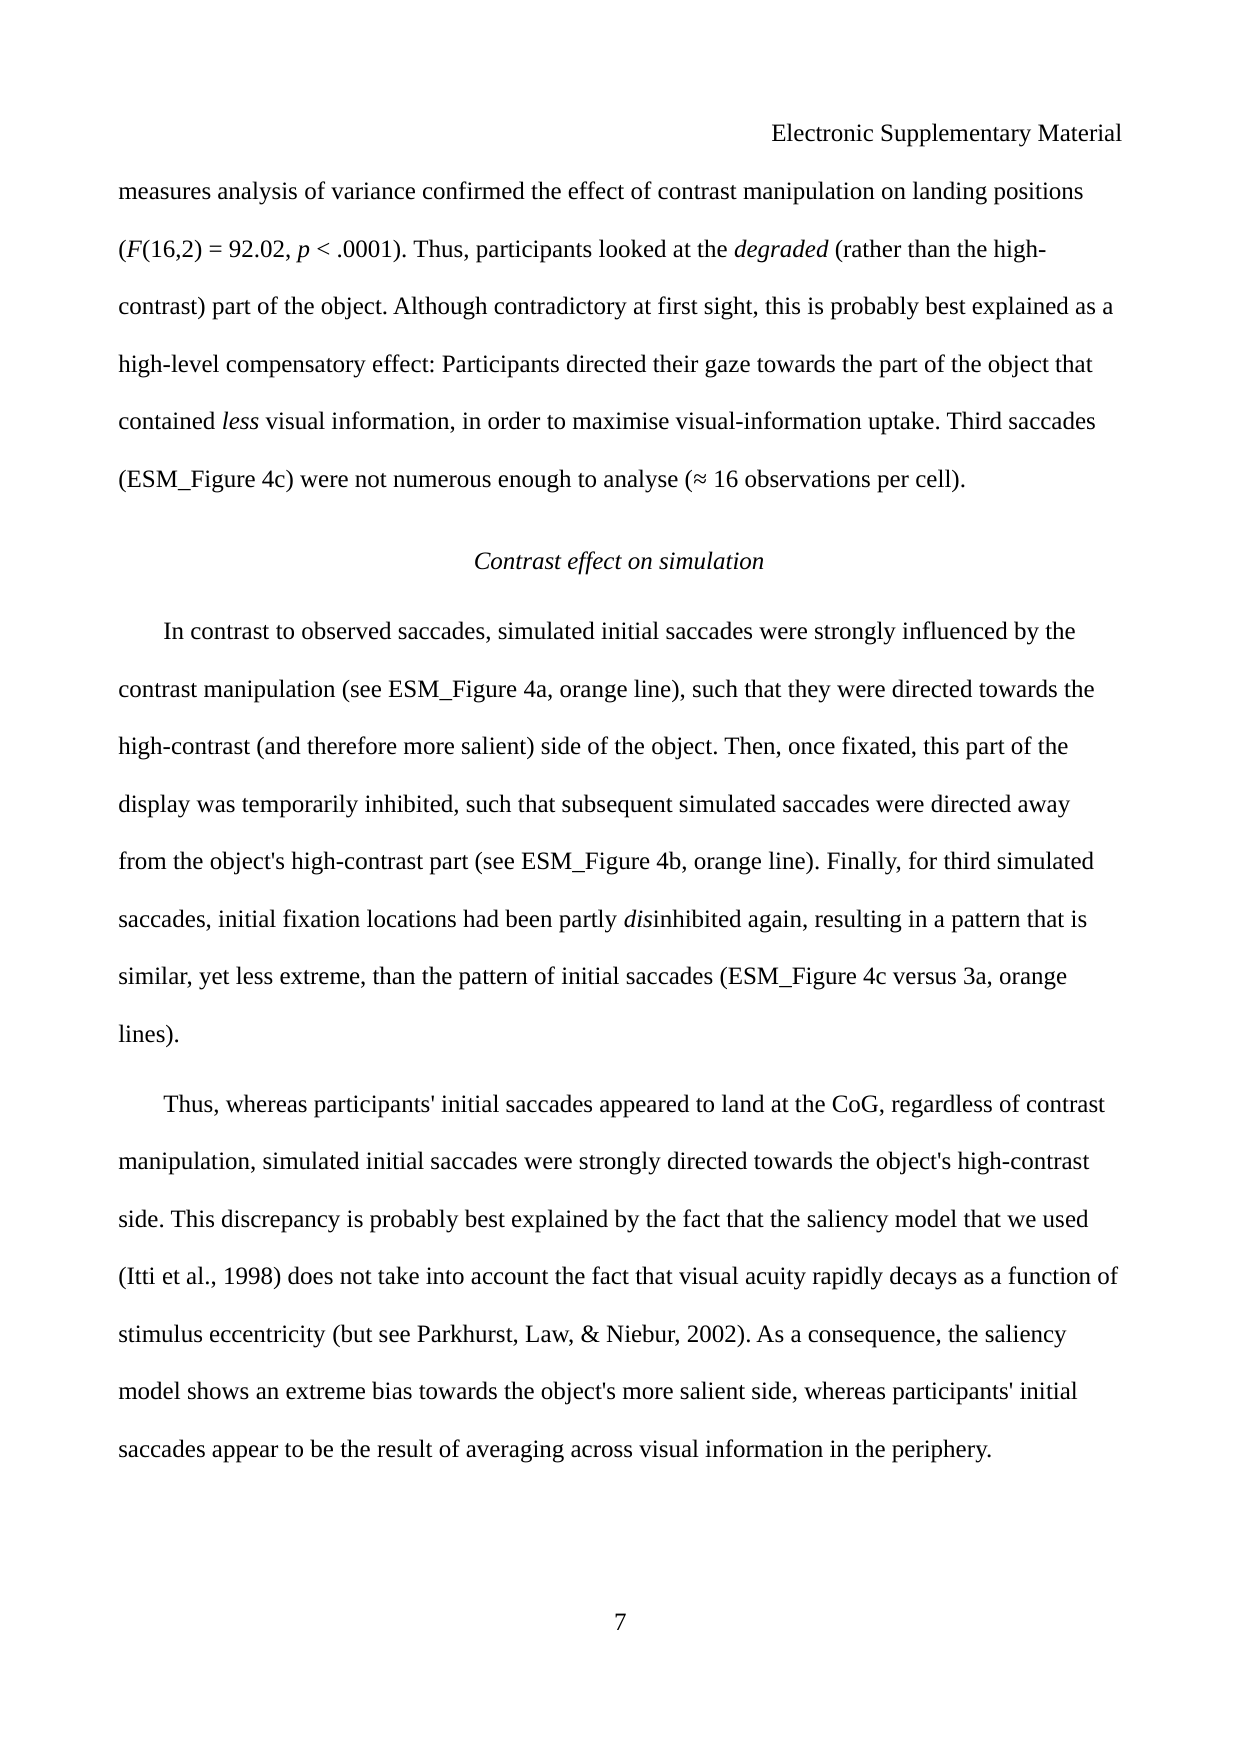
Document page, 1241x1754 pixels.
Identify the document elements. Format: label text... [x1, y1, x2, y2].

text measures analysis of variance confirmed the effect of contrast manipulation on landing positions (F(16,2) = 92.02, p < .0001). Thus, participants looked at the degraded (rather than the high-contrast) part of the object. Although contradictory at first sight, this is probably best explained as a high-level compensatory effect: Participants directed their gaze towards the part of the object that contained less visual information, in order to maximise visual-information uptake. Third saccades (ESM_Figure 4c) were not numerous enough to analyse (≈ 16 observations per cell). [118, 176, 1122, 493]
subtitle Contrast effect on simulation [118, 546, 1122, 575]
text Thus, whereas participants' initial saccades appeared to land at the CoG, regardless of contrast manipulation, simulated initial saccades were strongly directed towards the object's high-contrast side. This discrepancy is probably best explained by the fact that the saliency model that we used (Itti et al., 1998) does not take into account the fact that visual acuity rapidly decays as a function of stimulus eccentricity (but see Parkhurst, Law, & Niebur, 2002). As a consequence, the saliency model shows an extreme bias towards the object's more salient side, whereas participants' initial saccades appear to be the result of averaging across visual information in the periphery. [118, 1089, 1122, 1463]
text In contrast to observed saccades, simulated initial saccades were strongly influenced by the contrast manipulation (see ESM_Figure 4a, orange line), such that they were directed towards the high-contrast (and therefore more salient) side of the object. Then, once fixated, this part of the display was temporarily inhibited, such that subsequent simulated saccades were directed away from the object's high-contrast part (see ESM_Figure 4b, orange line). Finally, for third simulated saccades, initial fixation locations had been partly disinhibited again, resulting in a pattern that is similar, yet less extreme, than the pattern of initial saccades (ESM_Figure 4c versus 3a, orange lines). [118, 616, 1122, 1048]
